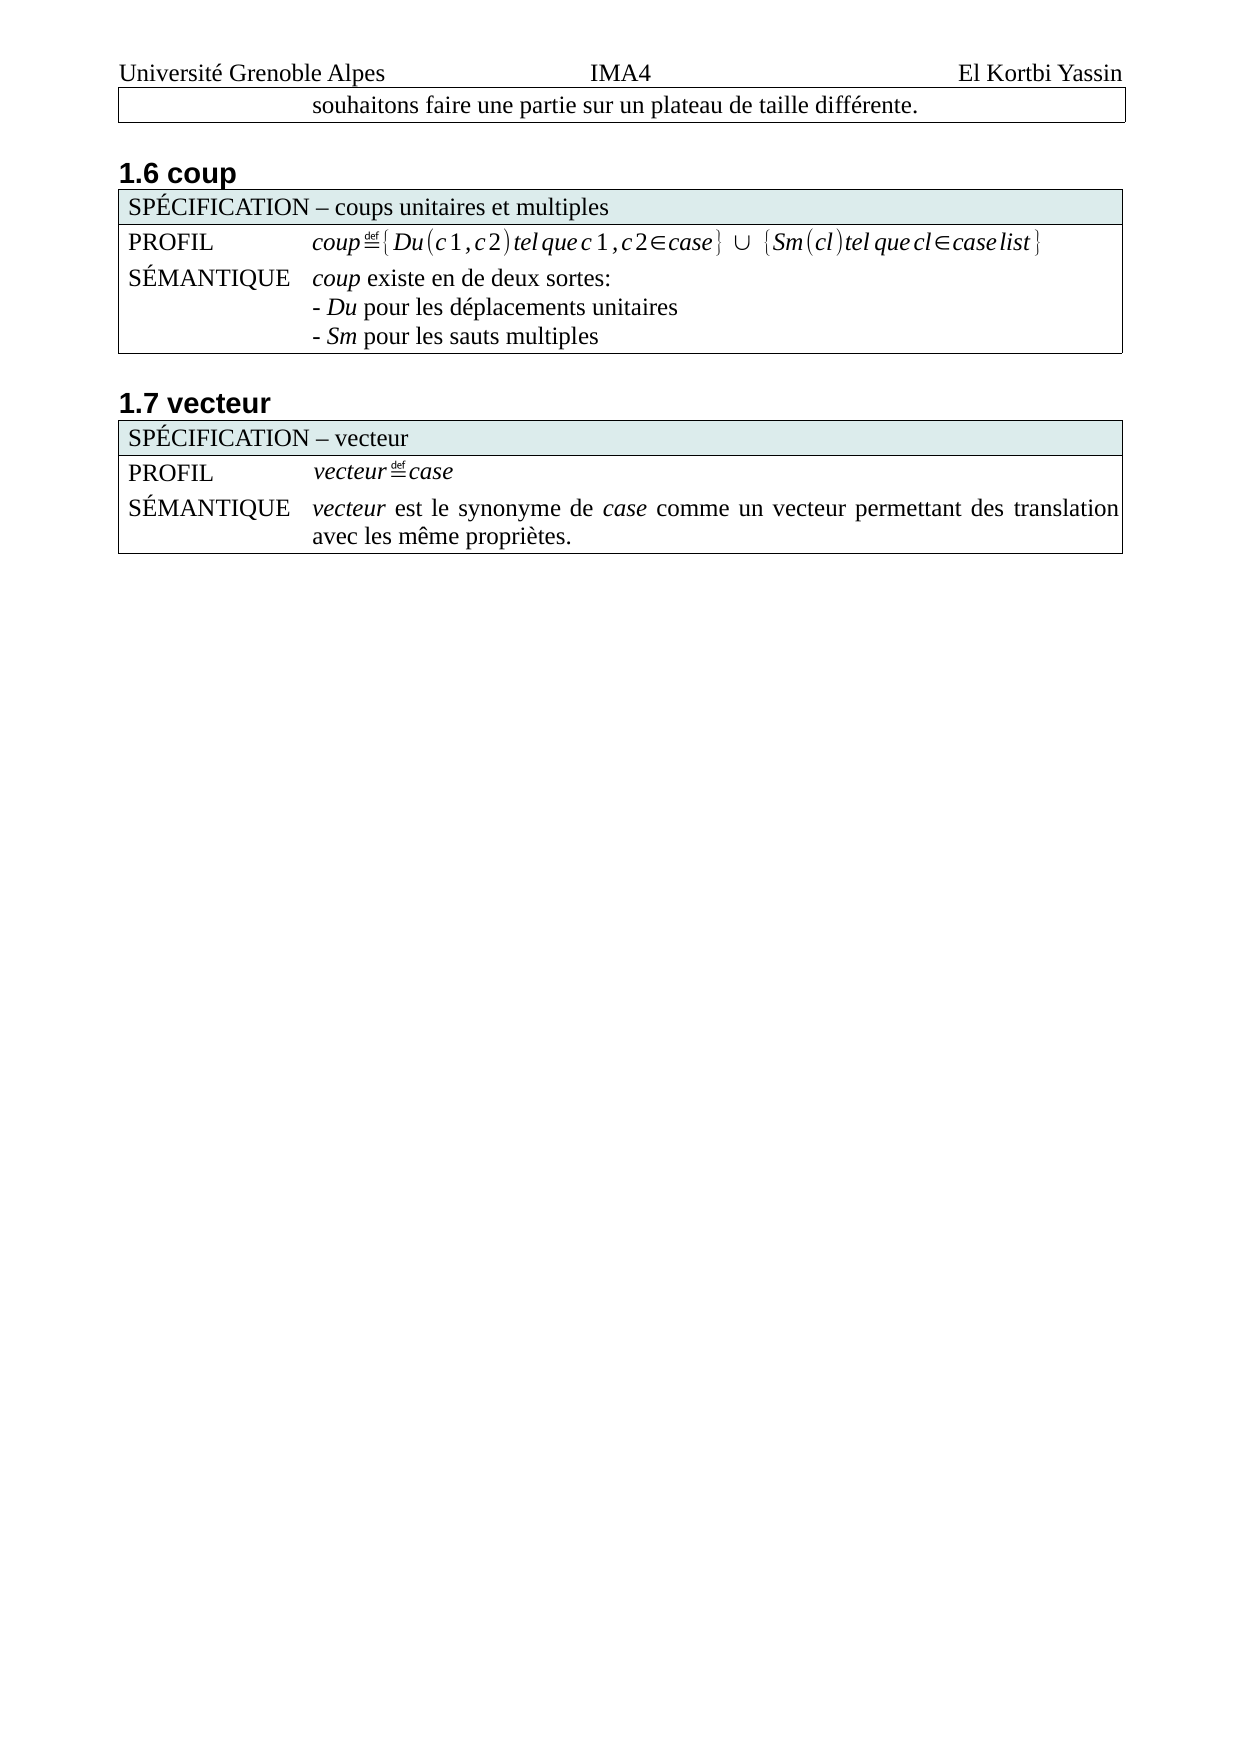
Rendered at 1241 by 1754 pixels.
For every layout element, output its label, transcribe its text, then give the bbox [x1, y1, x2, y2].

table_header SPÉCIFICATION – coups unitaires et multiples [119, 190, 1122, 224]
table_cell [309, 225, 1122, 260]
table_cell vecteur est le synonyme de case comme un vecteur permettant des translation avec les même propriètes. [309, 490, 1122, 553]
table_cell coup existe en de deux sortes: - Du pour les déplacements unitaires - Sm pour les sauts multiples [309, 260, 1122, 353]
table_cell [119, 88, 309, 122]
table_header SPÉCIFICATION – vecteur [119, 421, 1122, 455]
table_cell [309, 456, 1122, 490]
subtitle 1.7 vecteur [118, 386, 1122, 420]
table_cell PROFIL [119, 456, 309, 490]
table_cell SÉMANTIQUE [119, 260, 309, 353]
table_cell PROFIL [119, 225, 309, 260]
table_cell SÉMANTIQUE [119, 490, 309, 553]
subtitle 1.6 coup [118, 156, 1122, 189]
table_cell souhaitons faire une partie sur un plateau de taille différente. [309, 88, 1125, 122]
